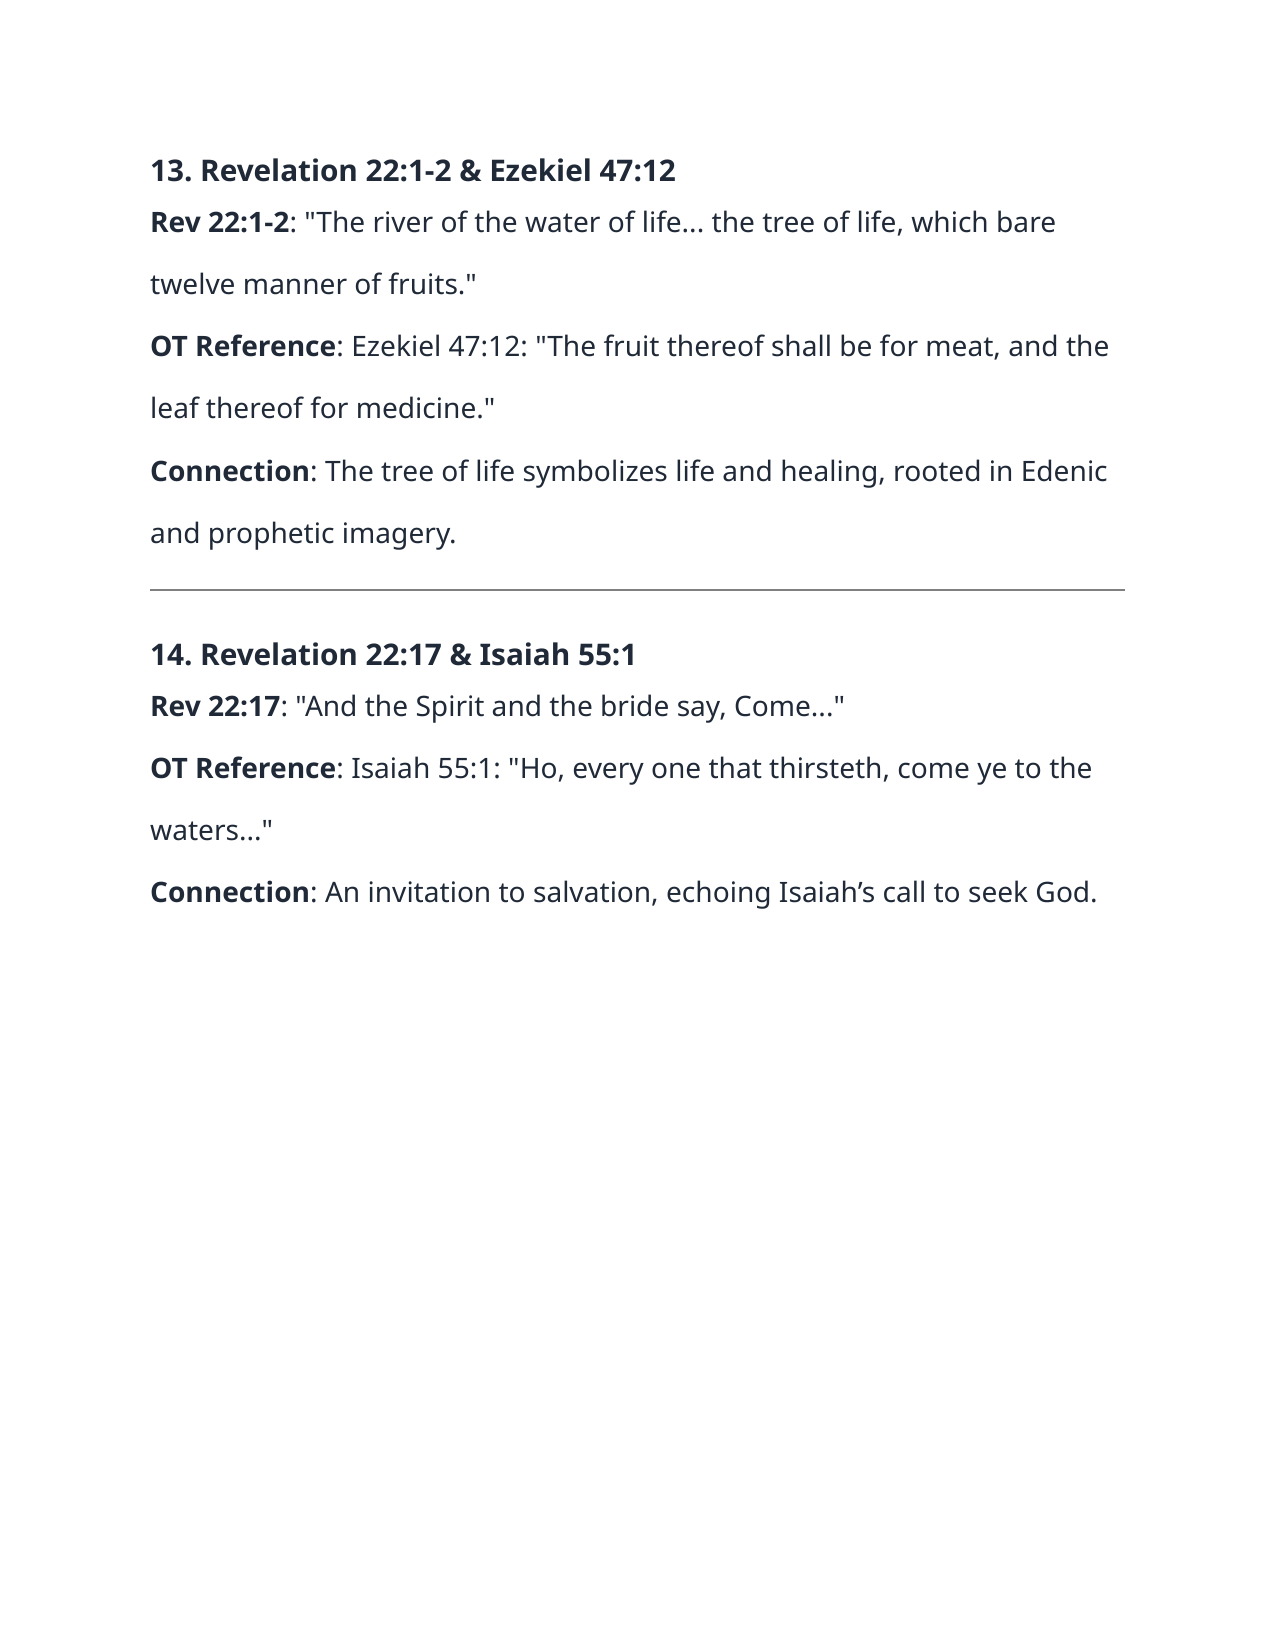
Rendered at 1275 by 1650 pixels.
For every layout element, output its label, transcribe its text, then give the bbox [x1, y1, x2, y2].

subtitle 13. Revelation 22:1-2 & Ezekiel 47:12 [150, 150, 1125, 190]
text Rev 22:1-2: "The river of the water of life... the tree of life, which bare twelve manner of fruits." OT Reference: Ezekiel 47:12: "The fruit thereof shall be for meat, and the leaf thereof for medicine." Connection: The tree of life symbolizes life and healing, rooted in Edenic and prophetic imagery. [150, 202, 1125, 551]
subtitle 14. Revelation 22:17 & Isaiah 55:1 [150, 634, 1125, 674]
text Rev 22:17: "And the Spirit and the bride say, Come..." OT Reference: Isaiah 55:1: "Ho, every one that thirsteth, come ye to the waters..." Connection: An invitation to salvation, echoing Isaiah’s call to seek God. [150, 686, 1125, 911]
